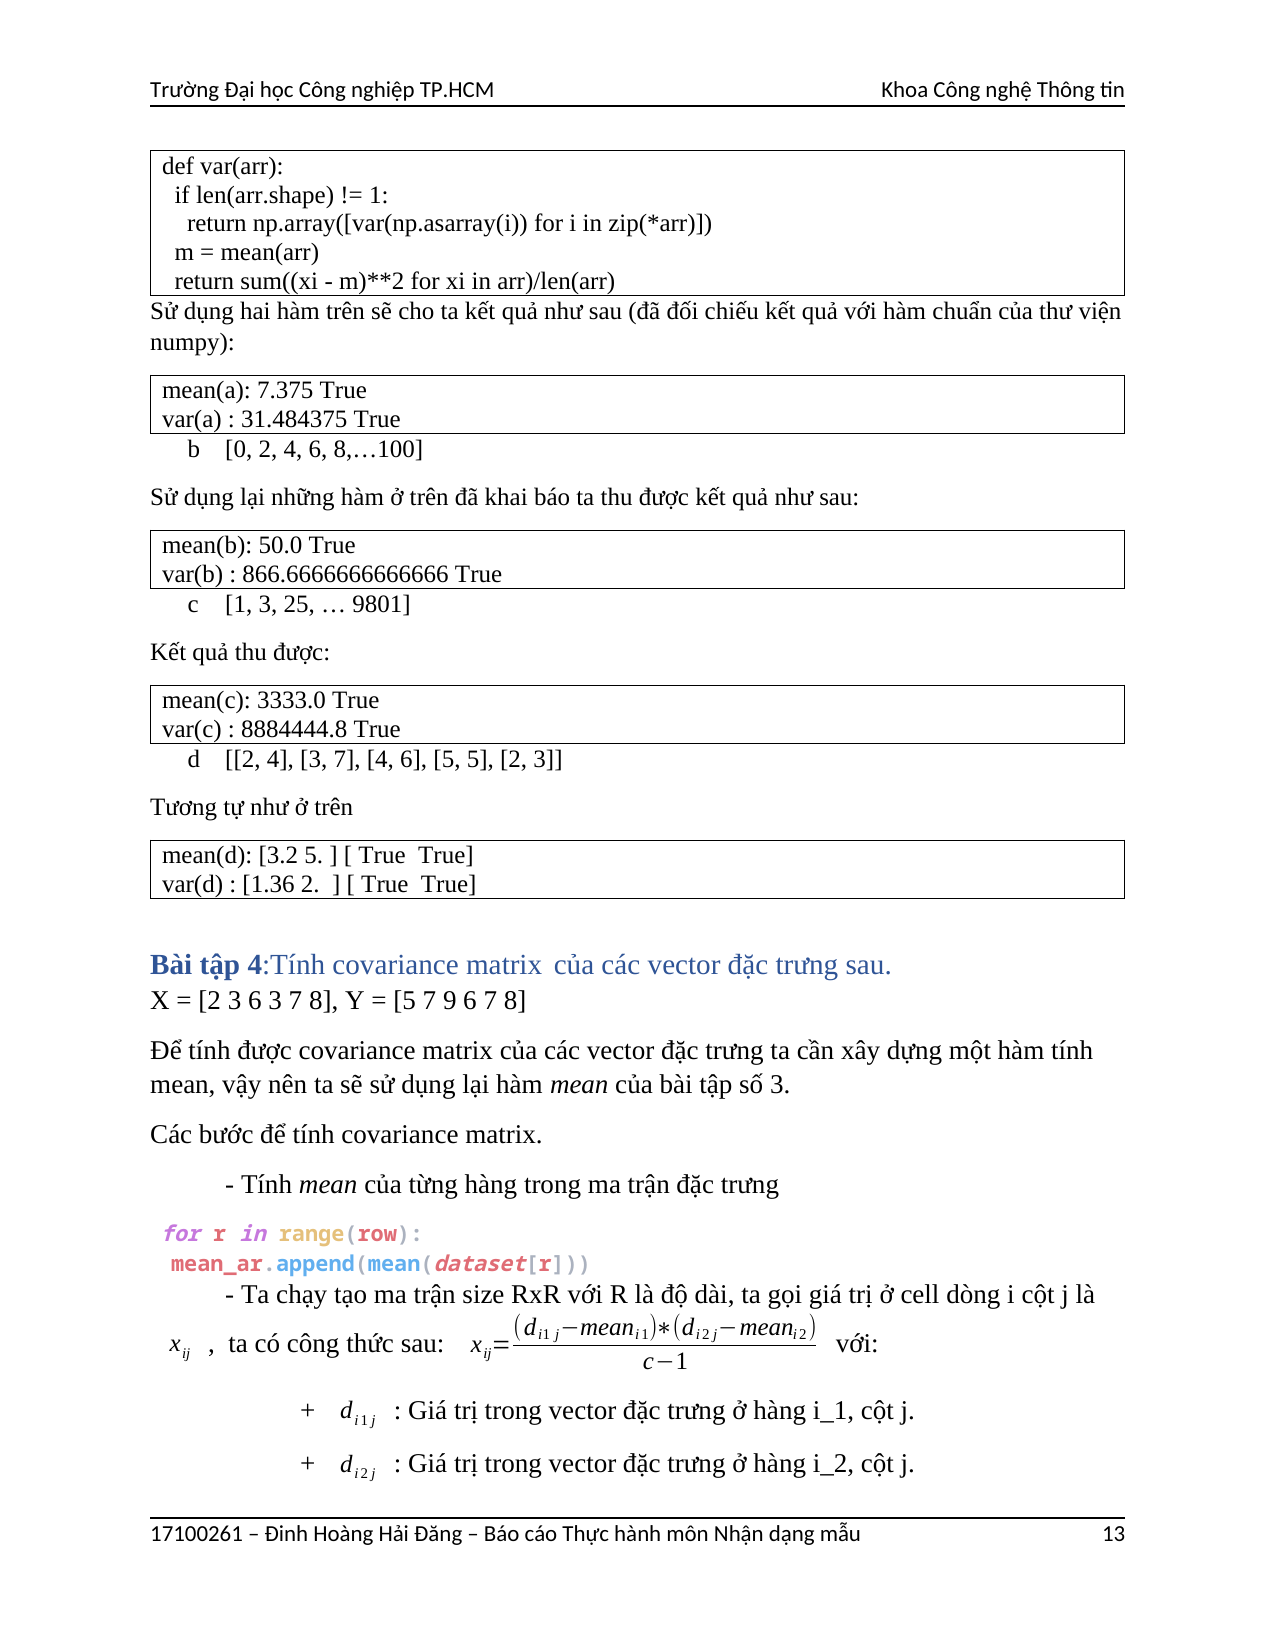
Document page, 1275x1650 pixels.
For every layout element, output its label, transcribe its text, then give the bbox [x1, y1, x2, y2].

table_header mean(d): [3.2 5. ] [ True True] var(d) : [1.36 2. ] [ True True] [151, 841, 1124, 898]
text Kết quả thu được: [150, 637, 1125, 666]
text Tương tự như ở trên [150, 792, 1125, 821]
text + : Giá trị trong vector đặc trưng ở hàng i_1, cột j. [150, 1394, 1125, 1428]
list [[2, 4], [3, 7], [4, 6], [5, 5], [2, 3]] [187, 744, 1125, 773]
table_header mean(b): 50.0 True var(b) : 866.6666666666666 True [151, 531, 1124, 588]
subtitle Bài tập 4:Tính covariance matrix của các vector đặc trưng sau. [150, 947, 1125, 980]
list [1, 3, 25, … 9801] [187, 589, 1125, 618]
text Các bước để tính covariance matrix. [150, 1118, 1125, 1149]
text Sử dụng lại những hàm ở trên đã khai báo ta thu được kết quả như sau: [150, 482, 1125, 511]
table_header for r in range(row): mean_ar.append(mean(dataset[r])) [150, 1219, 1125, 1278]
table_header mean(c): 3333.0 True var(c) : 8884444.8 True [151, 686, 1124, 743]
text - Tính mean của từng hàng trong ma trận đặc trưng [150, 1168, 1125, 1199]
table_header mean(a): 7.375 True var(a) : 31.484375 True [151, 376, 1124, 433]
text Sử dụng hai hàm trên sẽ cho ta kết quả như sau (đã đối chiếu kết quả với hàm chuẩn của thư viện numpy): [150, 296, 1125, 356]
text + : Giá trị trong vector đặc trưng ở hàng i_2, cột j. [150, 1447, 1125, 1482]
text Để tính được covariance matrix của các vector đặc trưng ta cần xây dựng một hàm tính mean, vậy nên ta sẽ sử dụng lại hàm mean của bài tập số 3. [150, 1034, 1125, 1099]
list [0, 2, 4, 6, 8,…100] [187, 434, 1125, 463]
table_header def var(arr): if len(arr.shape) != 1: return np.array([var(np.asarray(i)) for i in zip(*arr)]) m = mean(arr) return sum((xi - m)**2 for xi in arr)/len(arr) [151, 151, 1124, 295]
text - Ta chạy tạo ma trận size RxR với R là độ dài, ta gọi giá trị ở cell dòng i cột j là , ta có công thức sau: với: [150, 1278, 1125, 1375]
text X = [2 3 6 3 7 8], Y = [5 7 9 6 7 8] [150, 984, 1125, 1015]
